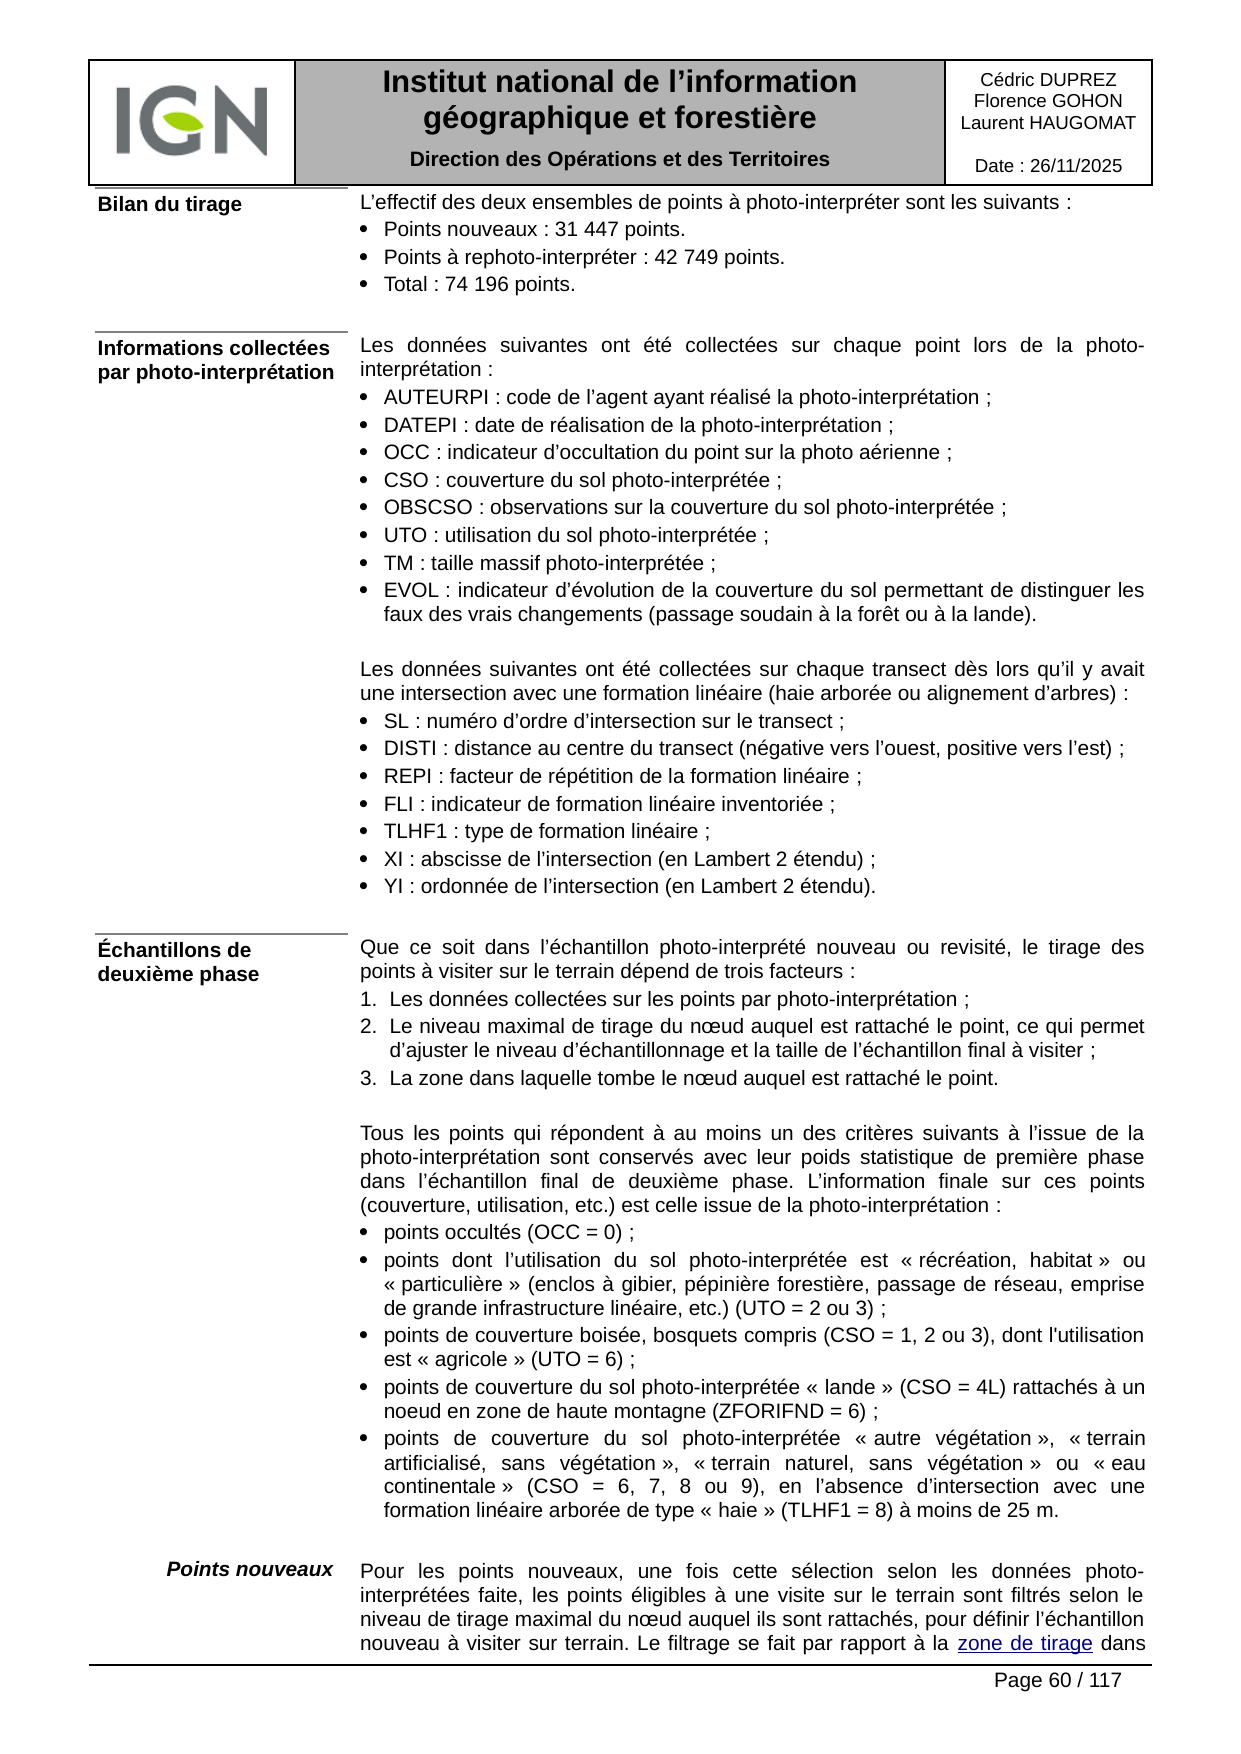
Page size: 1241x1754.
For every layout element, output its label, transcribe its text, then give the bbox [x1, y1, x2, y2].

table_cell Échantillons de deuxième phase [89, 932, 354, 1556]
table_cell Informations collectées par photo-interprétation [89, 330, 354, 932]
table_cell Points nouveaux [89, 1556, 354, 1661]
table_cell Les données suivantes ont été collectées sur chaque point lors de la photo-interprétation : AUTEURPI : code de l’agent ayant réalisé la photo-interprétation ; DATEPI : date de réalisation de la photo-interprétation ; OCC : indicateur d’occultation du point sur la photo aérienne ; CSO : couverture du sol photo-interprétée ; OBSCSO : observations sur la couverture du sol photo-interprétée ; UTO : utilisation du sol photo-interprétée ; TM : taille massif photo-interprétée ; EVOL : indicateur d’évolution de la couverture du sol permettant de distinguer les faux des vrais changements (passage soudain à la forêt ou à la lande). Les données suivantes ont été collectées sur chaque transect dès lors qu’il y avait une intersection avec une formation linéaire (haie arborée ou alignement d’arbres) : SL : numéro d’ordre d’intersection sur le transect ; DISTI : distance au centre du transect (négative vers l’ouest, positive vers l’est) ; REPI : facteur de répétition de la formation linéaire ; FLI : indicateur de formation linéaire inventoriée ; TLHF1 : type de formation linéaire ; XI : abscisse de l’intersection (en Lambert 2 étendu) ; YI : ordonnée de l’intersection (en Lambert 2 étendu). [354, 330, 1152, 932]
table_cell Bilan du tirage [89, 186, 354, 330]
table_cell L’effectif des deux ensembles de points à photo-interpréter sont les suivants : Points nouveaux : 31 447 points. Points à rephoto-interpréter : 42 749 points. Total : 74 196 points. [354, 186, 1152, 330]
picture [91, 62, 293, 180]
table_cell Pour les points nouveaux, une fois cette sélection selon les données photo-interprétées faite, les points éligibles à une visite sur le terrain sont filtrés selon le niveau de tirage maximal du nœud auquel ils sont rattachés, pour définir l’échantillon nouveau à visiter sur terrain. Le filtrage se fait par rapport à la zone de tirage dans [354, 1556, 1152, 1661]
table_cell Que ce soit dans l’échantillon photo-interprété nouveau ou revisité, le tirage des points à visiter sur le terrain dépend de trois facteurs : Les données collectées sur les points par photo-interprétation ; Le niveau maximal de tirage du nœud auquel est rattaché le point, ce qui permet d’ajuster le niveau d’échantillonnage et la taille de l’échantillon final à visiter ; La zone dans laquelle tombe le nœud auquel est rattaché le point. Tous les points qui répondent à au moins un des critères suivants à l’issue de la photo-interprétation sont conservés avec leur poids statistique de première phase dans l’échantillon final de deuxième phase. L’information finale sur ces points (couverture, utilisation, etc.) est celle issue de la photo-interprétation : points occultés (OCC = 0) ; points dont l’utilisation du sol photo-interprétée est « récréation, habitat » ou « particulière » (enclos à gibier, pépinière forestière, passage de réseau, emprise de grande infrastructure linéaire, etc.) (UTO = 2 ou 3) ; points de couverture boisée, bosquets compris (CSO = 1, 2 ou 3), dont l'utilisation est « agricole » (UTO = 6) ; points de couverture du sol photo-interprétée « lande » (CSO = 4L) rattachés à un noeud en zone de haute montagne (ZFORIFND = 6) ; points de couverture du sol photo-interprétée « autre végétation », « terrain artificialisé, sans végétation », « terrain naturel, sans végétation » ou « eau continentale » (CSO = 6, 7, 8 ou 9), en l’absence d’intersection avec une formation linéaire arborée de type « haie » (TLHF1 = 8) à moins de 25 m. [354, 932, 1152, 1556]
